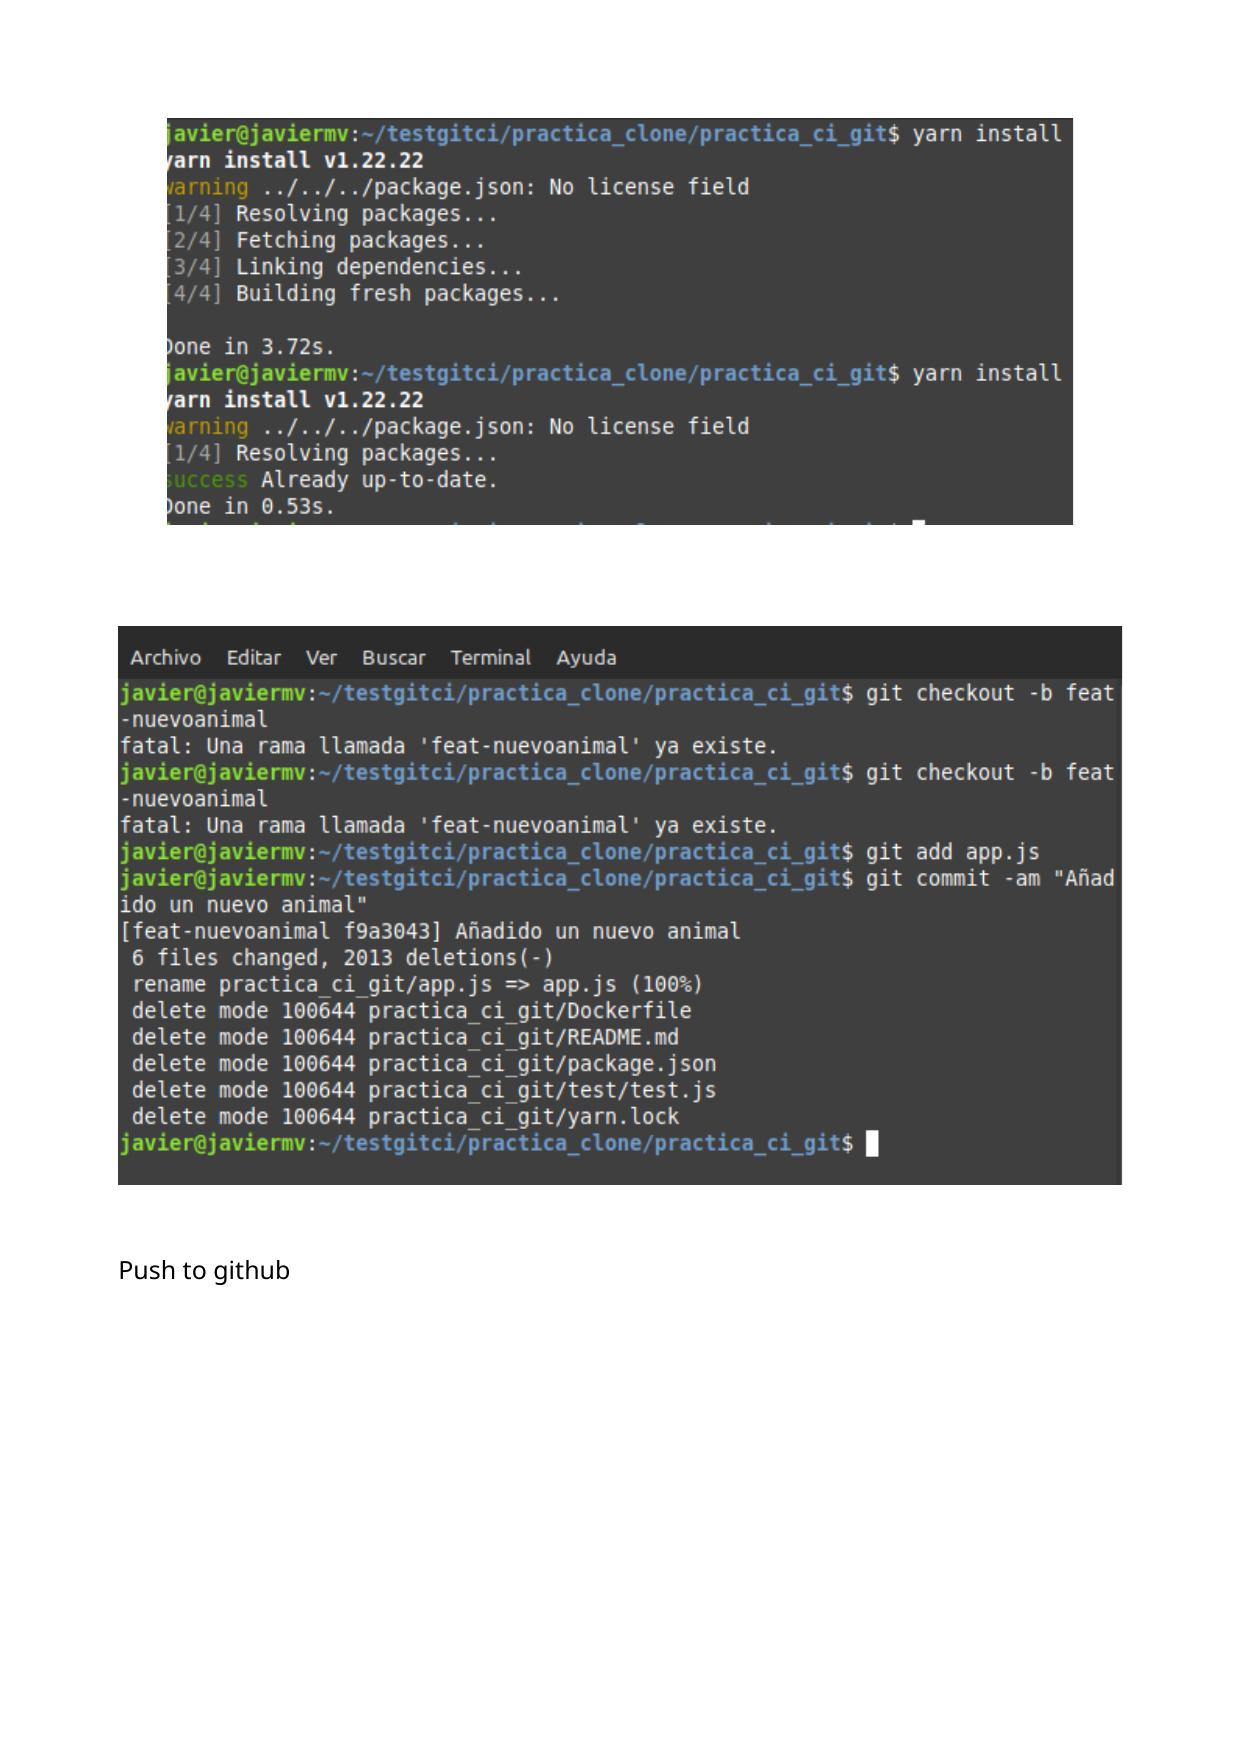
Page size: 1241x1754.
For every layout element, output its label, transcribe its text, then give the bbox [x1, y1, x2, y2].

picture [118, 626, 1123, 1185]
text Push to github [118, 1253, 1122, 1287]
picture [167, 118, 1074, 525]
